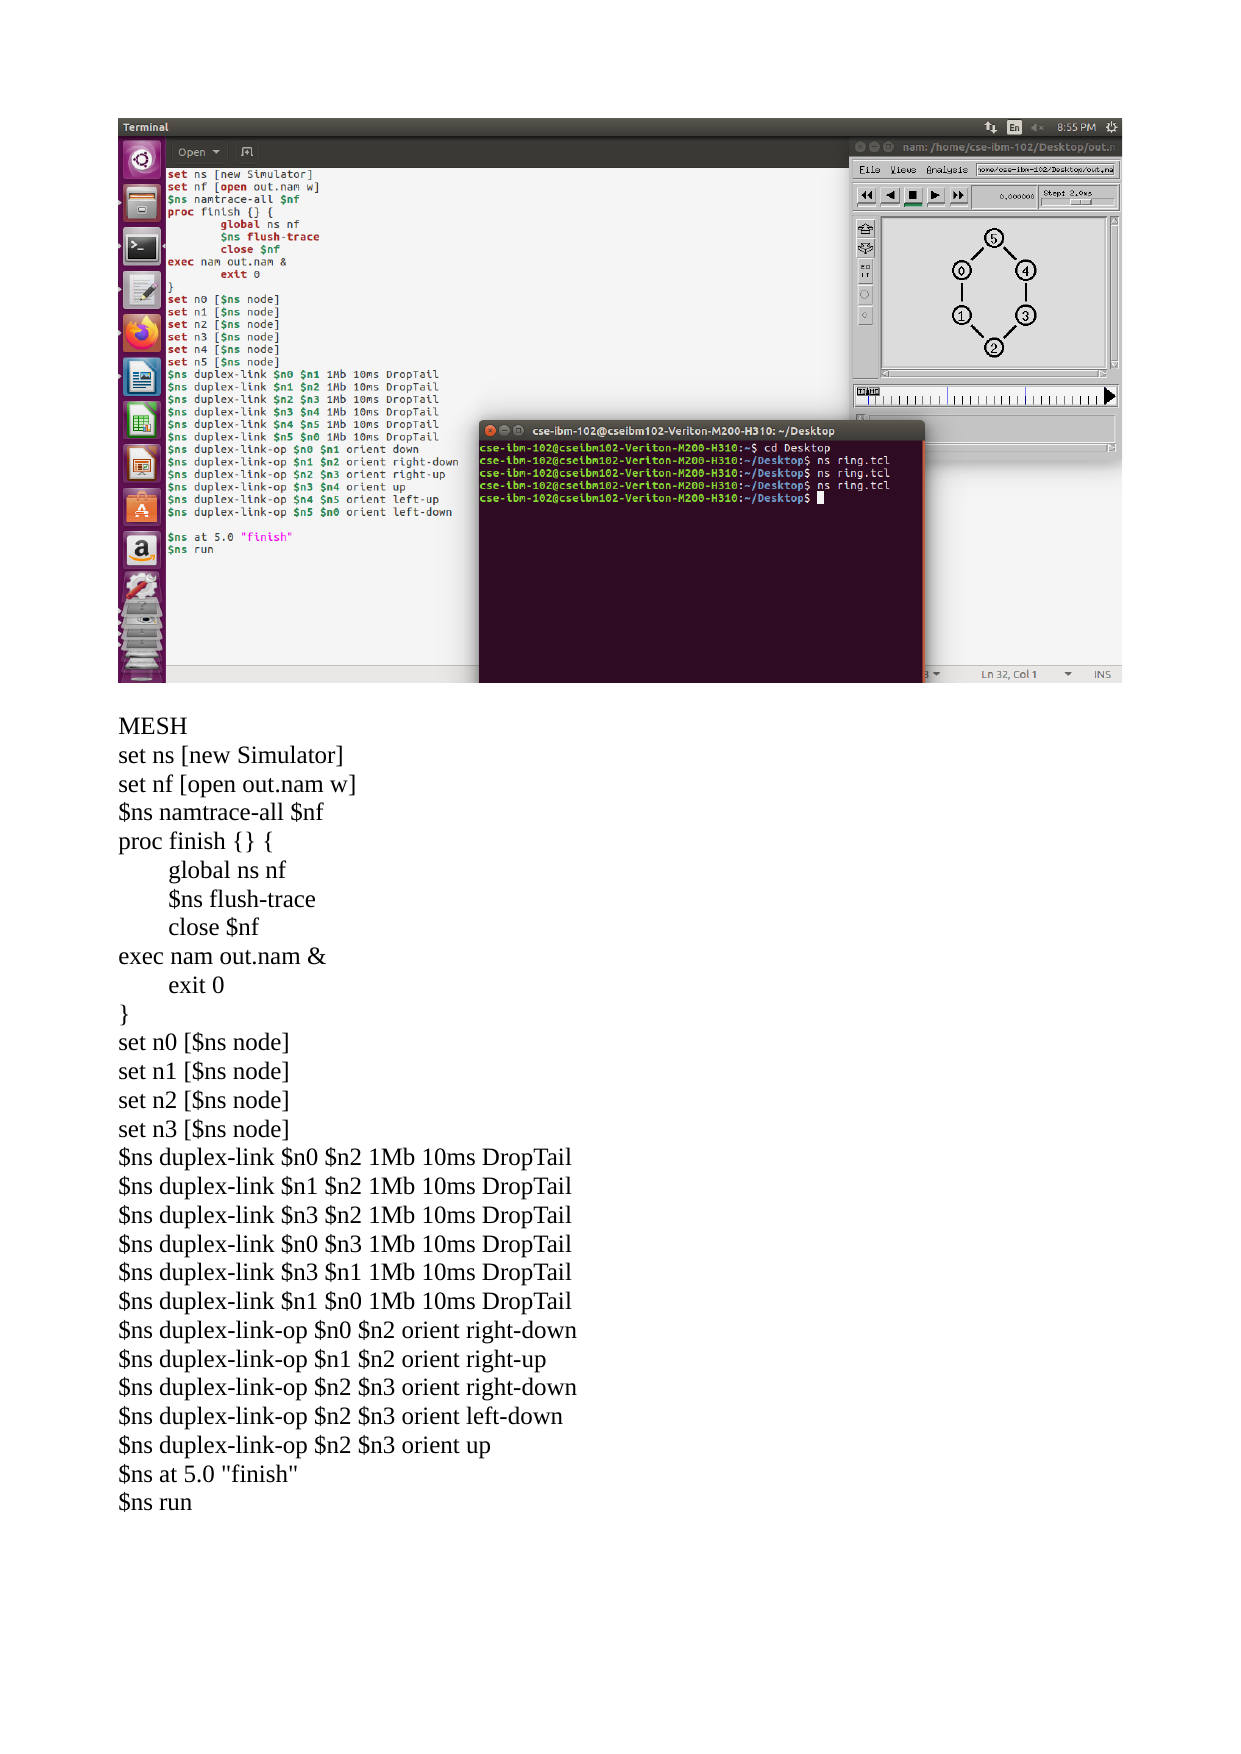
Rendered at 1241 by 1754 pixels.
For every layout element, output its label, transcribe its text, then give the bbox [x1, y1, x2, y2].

text $ns duplex-link-op $n2 $n3 orient up [118, 1430, 1122, 1459]
text proc finish {} { [118, 826, 1122, 855]
text $ns duplex-link-op $n1 $n2 orient right-up [118, 1344, 1122, 1372]
text $ns duplex-link-op $n2 $n3 orient right-down [118, 1372, 1122, 1401]
text MESH [118, 711, 1122, 740]
text exec nam out.nam & [118, 941, 1122, 970]
text set n3 [$ns node] [118, 1114, 1122, 1142]
text $ns flush-trace [118, 884, 1122, 912]
text set n1 [$ns node] [118, 1056, 1122, 1085]
text $ns duplex-link-op $n2 $n3 orient left-down [118, 1401, 1122, 1430]
text $ns namtrace-all $nf [118, 797, 1122, 826]
text $ns duplex-link $n3 $n2 1Mb 10ms DropTail [118, 1200, 1122, 1229]
text global ns nf [118, 855, 1122, 884]
text close $nf [118, 912, 1122, 941]
text set nf [open out.nam w] [118, 769, 1122, 797]
text } [118, 999, 1122, 1027]
text $ns run [118, 1487, 1122, 1516]
text exit 0 [118, 970, 1122, 999]
text set ns [new Simulator] [118, 740, 1122, 769]
text set n2 [$ns node] [118, 1085, 1122, 1114]
text $ns duplex-link $n1 $n0 1Mb 10ms DropTail [118, 1286, 1122, 1315]
text $ns duplex-link $n3 $n1 1Mb 10ms DropTail [118, 1257, 1122, 1286]
text $ns duplex-link $n0 $n2 1Mb 10ms DropTail [118, 1142, 1122, 1171]
text $ns at 5.0 "finish" [118, 1459, 1122, 1487]
text $ns duplex-link-op $n0 $n2 orient right-down [118, 1315, 1122, 1344]
text $ns duplex-link $n0 $n3 1Mb 10ms DropTail [118, 1229, 1122, 1257]
text $ns duplex-link $n1 $n2 1Mb 10ms DropTail [118, 1171, 1122, 1200]
text set n0 [$ns node] [118, 1027, 1122, 1056]
picture [118, 118, 1123, 683]
